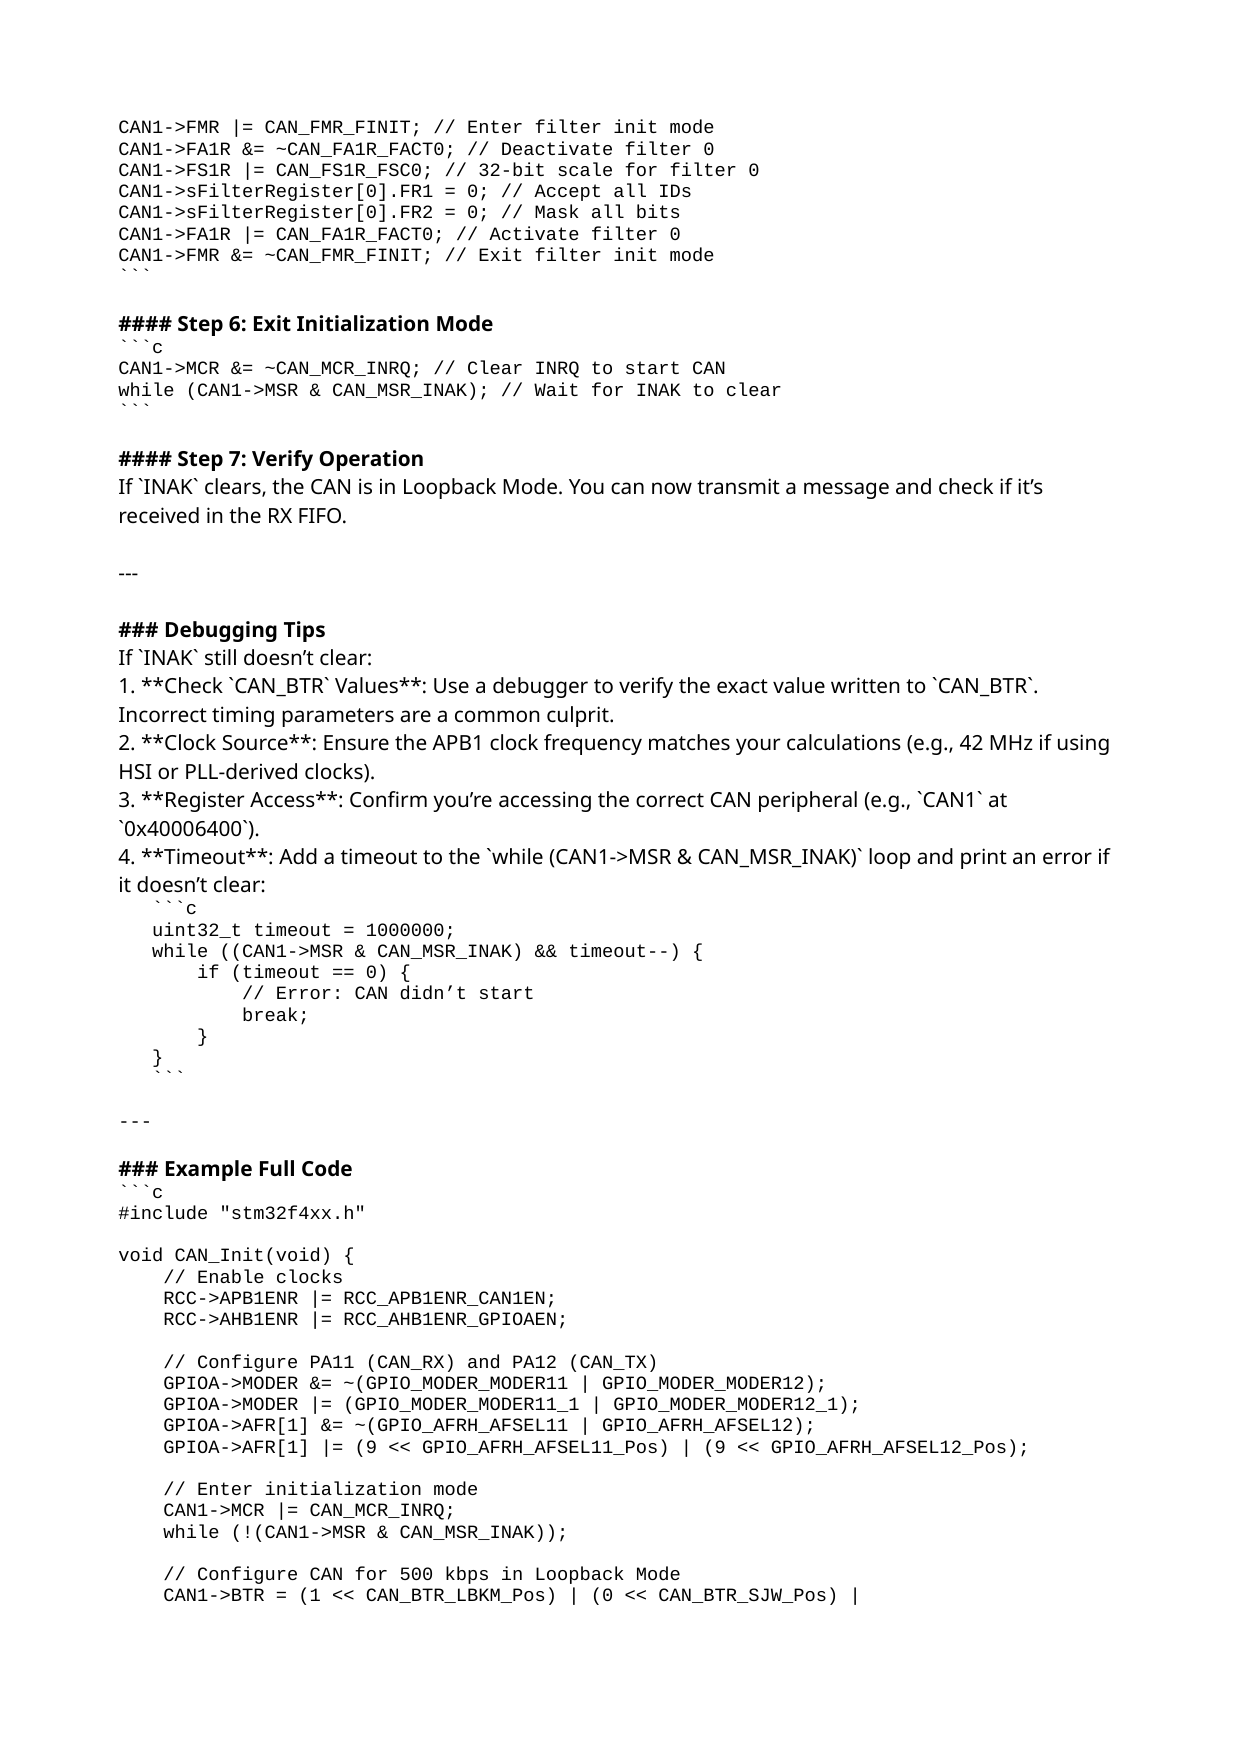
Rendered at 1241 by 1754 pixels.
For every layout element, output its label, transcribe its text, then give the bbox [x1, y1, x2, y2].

text // Configure PA11 (CAN_RX) and PA12 (CAN_TX) [118, 1352, 1122, 1374]
text RCC->AHB1ENR |= RCC_AHB1ENR_GPIOAEN; [118, 1310, 1122, 1331]
text GPIOA->MODER |= (GPIO_MODER_MODER11_1 | GPIO_MODER_MODER12_1); [118, 1395, 1122, 1416]
text // Enter initialization mode [118, 1480, 1122, 1501]
text 3. **Register Access**: Confirm you’re accessing the correct CAN peripheral (e.g., `CAN1` at `0x40006400`). [118, 785, 1122, 842]
text CAN1->FS1R |= CAN_FS1R_FSC0; // 32-bit scale for filter 0 [118, 161, 1122, 182]
text GPIOA->AFR[1] |= (9 << GPIO_AFRH_AFSEL11_Pos) | (9 << GPIO_AFRH_AFSEL12_Pos); [118, 1437, 1122, 1459]
text ``` [118, 267, 1122, 288]
text #include "stm32f4xx.h" [118, 1204, 1122, 1225]
text while ((CAN1->MSR & CAN_MSR_INAK) && timeout--) { [118, 942, 1122, 963]
text } [118, 1027, 1122, 1048]
text // Enable clocks [118, 1267, 1122, 1289]
text --- [118, 558, 1122, 586]
text CAN1->sFilterRegister[0].FR1 = 0; // Accept all IDs [118, 182, 1122, 203]
text } [118, 1048, 1122, 1069]
text CAN1->FA1R &= ~CAN_FA1R_FACT0; // Deactivate filter 0 [118, 139, 1122, 161]
text CAN1->FMR |= CAN_FMR_FINIT; // Enter filter init mode [118, 118, 1122, 139]
text CAN1->FA1R |= CAN_FA1R_FACT0; // Activate filter 0 [118, 224, 1122, 246]
text // Configure CAN for 500 kbps in Loopback Mode [118, 1565, 1122, 1586]
text ```c [118, 1182, 1122, 1204]
text CAN1->MCR |= CAN_MCR_INRQ; [118, 1501, 1122, 1522]
text CAN1->MCR &= ~CAN_MCR_INRQ; // Clear INRQ to start CAN [118, 359, 1122, 380]
text uint32_t timeout = 1000000; [118, 920, 1122, 942]
text #### Step 7: Verify Operation [118, 444, 1122, 472]
text --- [118, 1112, 1122, 1133]
text ``` [118, 1069, 1122, 1090]
text If `INAK` clears, the CAN is in Loopback Mode. You can now transmit a message and check if it’s received in the RX FIFO. [118, 472, 1122, 529]
text ```c [118, 899, 1122, 920]
text ``` [118, 402, 1122, 423]
text while (!(CAN1->MSR & CAN_MSR_INAK)); [118, 1522, 1122, 1544]
text 4. **Timeout**: Add a timeout to the `while (CAN1->MSR & CAN_MSR_INAK)` loop and print an error if it doesn’t clear: [118, 842, 1122, 899]
text CAN1->BTR = (1 << CAN_BTR_LBKM_Pos) | (0 << CAN_BTR_SJW_Pos) | [118, 1586, 1122, 1607]
text GPIOA->MODER &= ~(GPIO_MODER_MODER11 | GPIO_MODER_MODER12); [118, 1374, 1122, 1395]
text #### Step 6: Exit Initialization Mode [118, 309, 1122, 338]
text ```c [118, 338, 1122, 359]
text ### Debugging Tips [118, 615, 1122, 643]
text CAN1->sFilterRegister[0].FR2 = 0; // Mask all bits [118, 203, 1122, 224]
text break; [118, 1005, 1122, 1027]
text void CAN_Init(void) { [118, 1246, 1122, 1267]
text ### Example Full Code [118, 1154, 1122, 1182]
text // Error: CAN didn’t start [118, 984, 1122, 1005]
text GPIOA->AFR[1] &= ~(GPIO_AFRH_AFSEL11 | GPIO_AFRH_AFSEL12); [118, 1416, 1122, 1437]
text 2. **Clock Source**: Ensure the APB1 clock frequency matches your calculations (e.g., 42 MHz if using HSI or PLL-derived clocks). [118, 728, 1122, 785]
text RCC->APB1ENR |= RCC_APB1ENR_CAN1EN; [118, 1289, 1122, 1310]
text while (CAN1->MSR & CAN_MSR_INAK); // Wait for INAK to clear [118, 380, 1122, 402]
text If `INAK` still doesn’t clear: [118, 643, 1122, 672]
text if (timeout == 0) { [118, 963, 1122, 984]
text CAN1->FMR &= ~CAN_FMR_FINIT; // Exit filter init mode [118, 246, 1122, 267]
text 1. **Check `CAN_BTR` Values**: Use a debugger to verify the exact value written to `CAN_BTR`. Incorrect timing parameters are a common culprit. [118, 672, 1122, 728]
